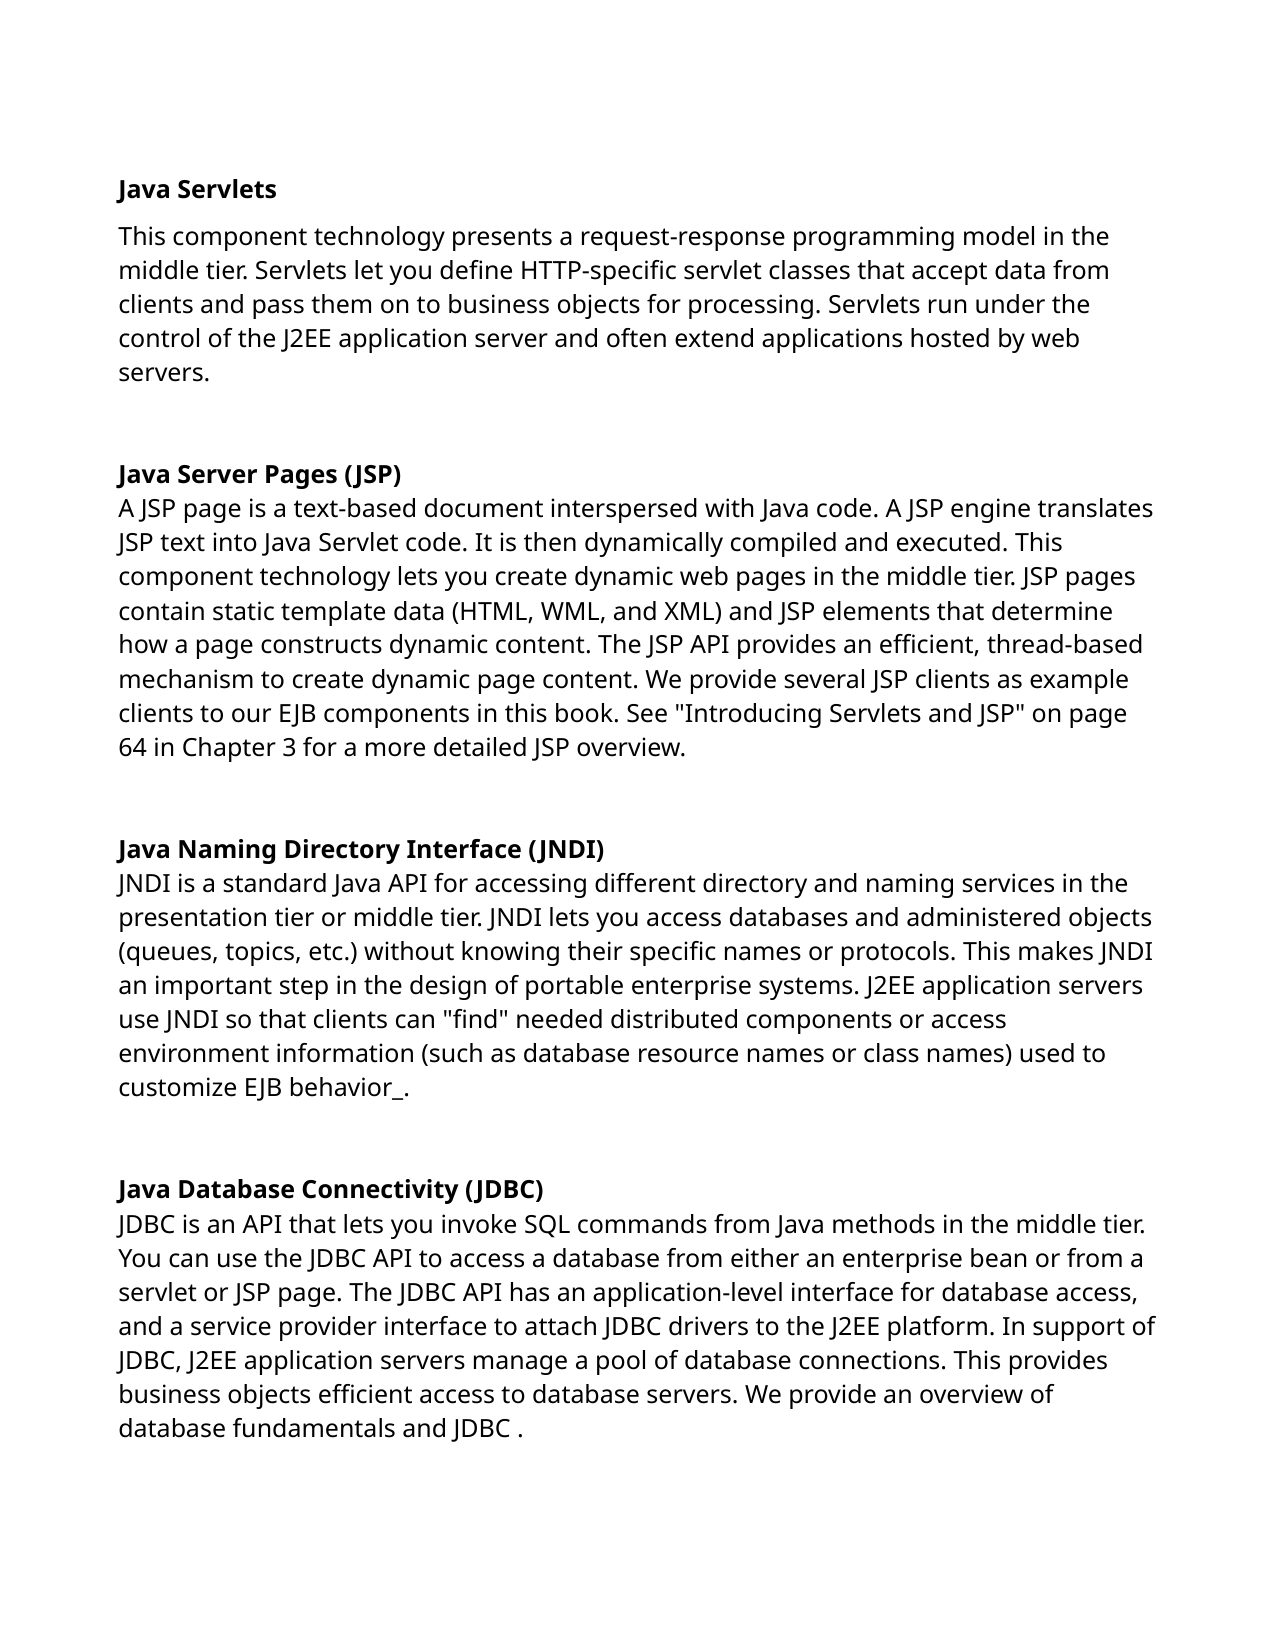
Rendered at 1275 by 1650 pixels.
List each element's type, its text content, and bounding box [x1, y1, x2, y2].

subtitle Java Database Connectivity (JDBC) [118, 1172, 1157, 1206]
text A JSP page is a text-based document interspersed with Java code. A JSP engine translates JSP text into Java Servlet code. It is then dynamically compiled and executed. This component technology lets you create dynamic web pages in the middle tier. JSP pages contain static template data (HTML, WML, and XML) and JSP elements that determine how a page constructs dynamic content. The JSP API provides an efficient, thread-based mechanism to create dynamic page content. We provide several JSP clients as example clients to our EJB components in this book. See "Introducing Servlets and JSP" on page 64 in Chapter 3 for a more detailed JSP overview. [118, 491, 1157, 763]
subtitle Java Server Pages (JSP) [118, 457, 1157, 491]
text JNDI is a standard Java API for accessing different directory and naming services in the presentation tier or middle tier. JNDI lets you access databases and administered objects (queues, topics, etc.) without knowing their specific names or protocols. This makes JNDI an important step in the design of portable enterprise systems. J2EE application servers use JNDI so that clients can "find" needed distributed components or access environment information (such as database resource names or class names) used to customize EJB behavior_. [118, 866, 1157, 1104]
subtitle Java Servlets [118, 172, 1157, 206]
subtitle Java Naming Directory Interface (JNDI) [118, 832, 1157, 866]
text JDBC is an API that lets you invoke SQL commands from Java methods in the middle tier. You can use the JDBC API to access a database from either an enterprise bean or from a servlet or JSP page. The JDBC API has an application-level interface for database access, and a service provider interface to attach JDBC drivers to the J2EE platform. In support of JDBC, J2EE application servers manage a pool of database connections. This provides business objects efficient access to database servers. We provide an overview of database fundamentals and JDBC . [118, 1206, 1157, 1445]
text This component technology presents a request-response programming model in the middle tier. Servlets let you define HTTP-specific servlet classes that accept data from clients and pass them on to business objects for processing. Servlets run under the control of the J2EE application server and often extend applications hosted by web servers. [118, 218, 1157, 389]
